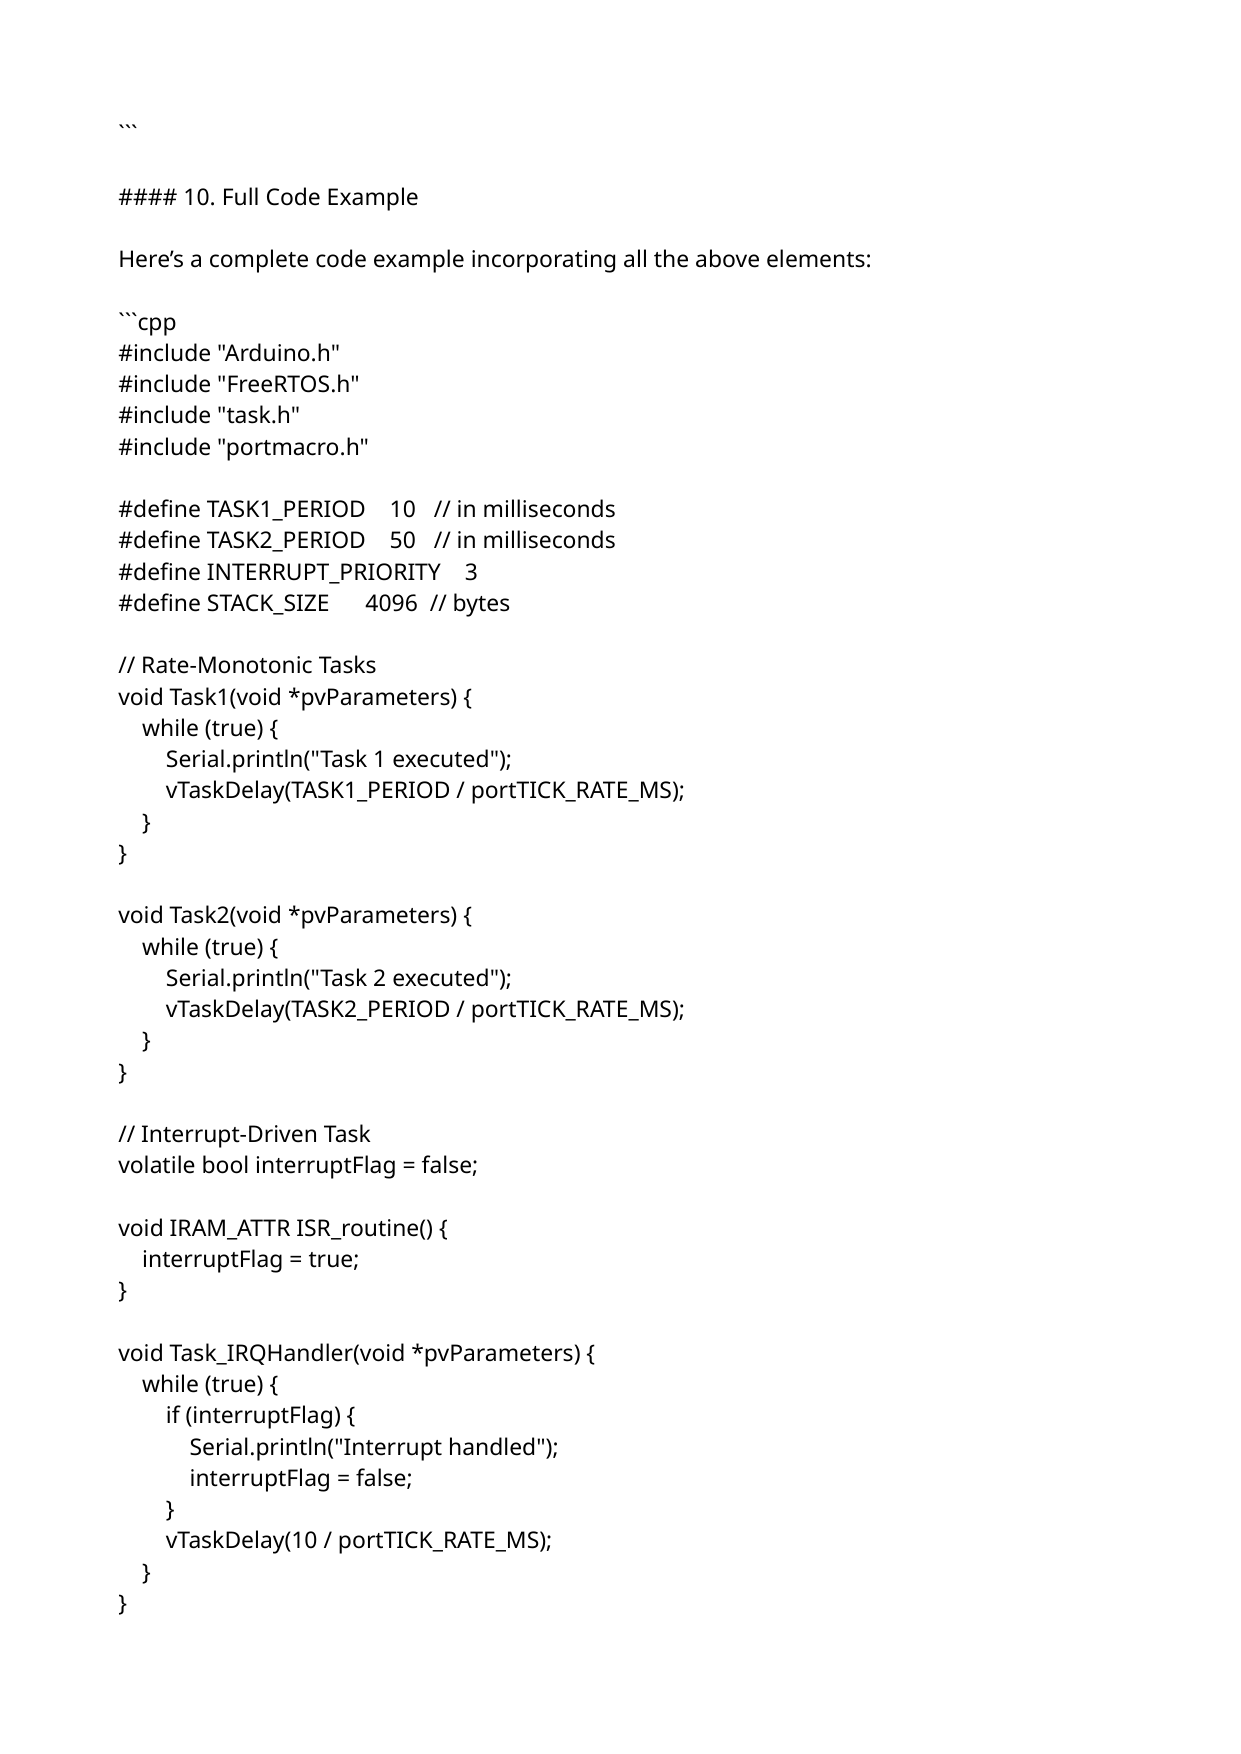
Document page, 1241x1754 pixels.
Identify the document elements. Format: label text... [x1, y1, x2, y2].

text #include "portmacro.h" [118, 431, 1122, 462]
text interruptFlag = true; [118, 1243, 1122, 1274]
text #include "Arduino.h" [118, 337, 1122, 368]
text #include "FreeRTOS.h" [118, 368, 1122, 399]
text void Task_IRQHandler(void *pvParameters) { [118, 1337, 1122, 1368]
text void Task2(void *pvParameters) { [118, 899, 1122, 931]
text volatile bool interruptFlag = false; [118, 1149, 1122, 1181]
text Serial.println("Task 2 executed"); [118, 962, 1122, 993]
text #define INTERRUPT_PRIORITY 3 [118, 556, 1122, 587]
text #define TASK1_PERIOD 10 // in milliseconds [118, 493, 1122, 524]
text vTaskDelay(TASK2_PERIOD / portTICK_RATE_MS); [118, 993, 1122, 1024]
text } [118, 1024, 1122, 1056]
text #define STACK_SIZE 4096 // bytes [118, 587, 1122, 618]
text } [118, 1274, 1122, 1306]
text interruptFlag = false; [118, 1462, 1122, 1493]
text ``` [118, 118, 1122, 149]
text } [118, 837, 1122, 868]
text Serial.println("Interrupt handled"); [118, 1431, 1122, 1462]
text while (true) { [118, 712, 1122, 743]
text vTaskDelay(10 / portTICK_RATE_MS); [118, 1524, 1122, 1556]
text while (true) { [118, 1368, 1122, 1399]
text #include "task.h" [118, 399, 1122, 431]
text void IRAM_ATTR ISR_routine() { [118, 1212, 1122, 1243]
text void Task1(void *pvParameters) { [118, 681, 1122, 712]
text } [118, 1056, 1122, 1087]
text if (interruptFlag) { [118, 1399, 1122, 1431]
text ```cpp [118, 306, 1122, 337]
text Here’s a complete code example incorporating all the above elements: [118, 243, 1122, 274]
text while (true) { [118, 931, 1122, 962]
text } [118, 1587, 1122, 1618]
text // Rate-Monotonic Tasks [118, 649, 1122, 681]
text // Interrupt-Driven Task [118, 1118, 1122, 1149]
text } [118, 1556, 1122, 1587]
text vTaskDelay(TASK1_PERIOD / portTICK_RATE_MS); [118, 774, 1122, 806]
text #define TASK2_PERIOD 50 // in milliseconds [118, 524, 1122, 556]
text #### 10. Full Code Example [118, 181, 1122, 212]
text } [118, 1493, 1122, 1524]
text } [118, 806, 1122, 837]
text Serial.println("Task 1 executed"); [118, 743, 1122, 774]
